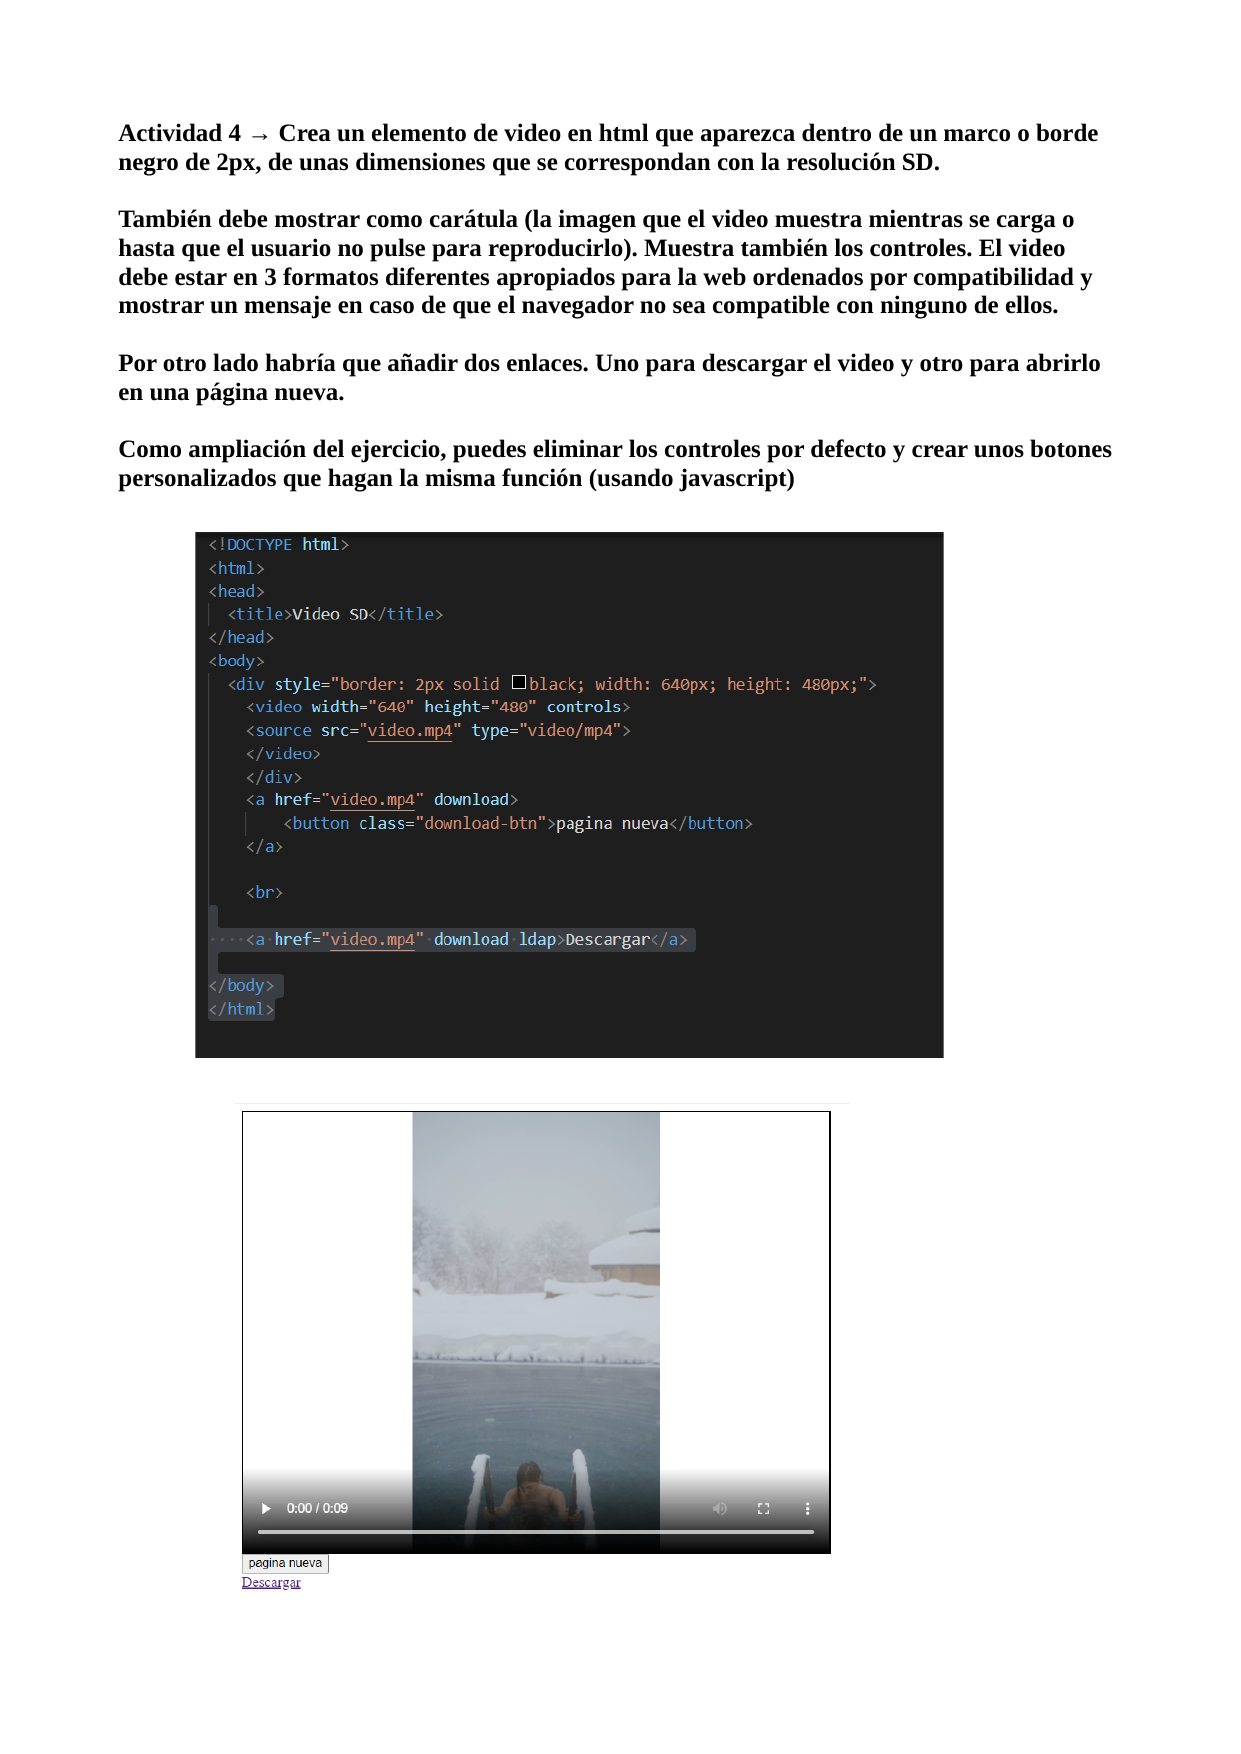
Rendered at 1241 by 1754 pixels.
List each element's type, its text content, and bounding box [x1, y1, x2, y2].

picture [234, 1101, 851, 1599]
text Por otro lado habría que añadir dos enlaces. Uno para descargar el video y otro para abrirlo en una página nueva. [118, 348, 1122, 406]
picture [195, 532, 944, 1058]
text Como ampliación del ejercicio, puedes eliminar los controles por defecto y crear unos botones personalizados que hagan la misma función (usando javascript) [118, 434, 1122, 492]
text Actividad 4 → Crea un elemento de video en html que aparezca dentro de un marco o borde negro de 2px, de unas dimensiones que se correspondan con la resolución SD. [118, 118, 1122, 176]
text También debe mostrar como carátula (la imagen que el video muestra mientras se carga o hasta que el usuario no pulse para reproducirlo). Muestra también los controles. El video debe estar en 3 formatos diferentes apropiados para la web ordenados por compatibilidad y mostrar un mensaje en caso de que el navegador no sea compatible con ninguno de ellos. [118, 204, 1122, 319]
